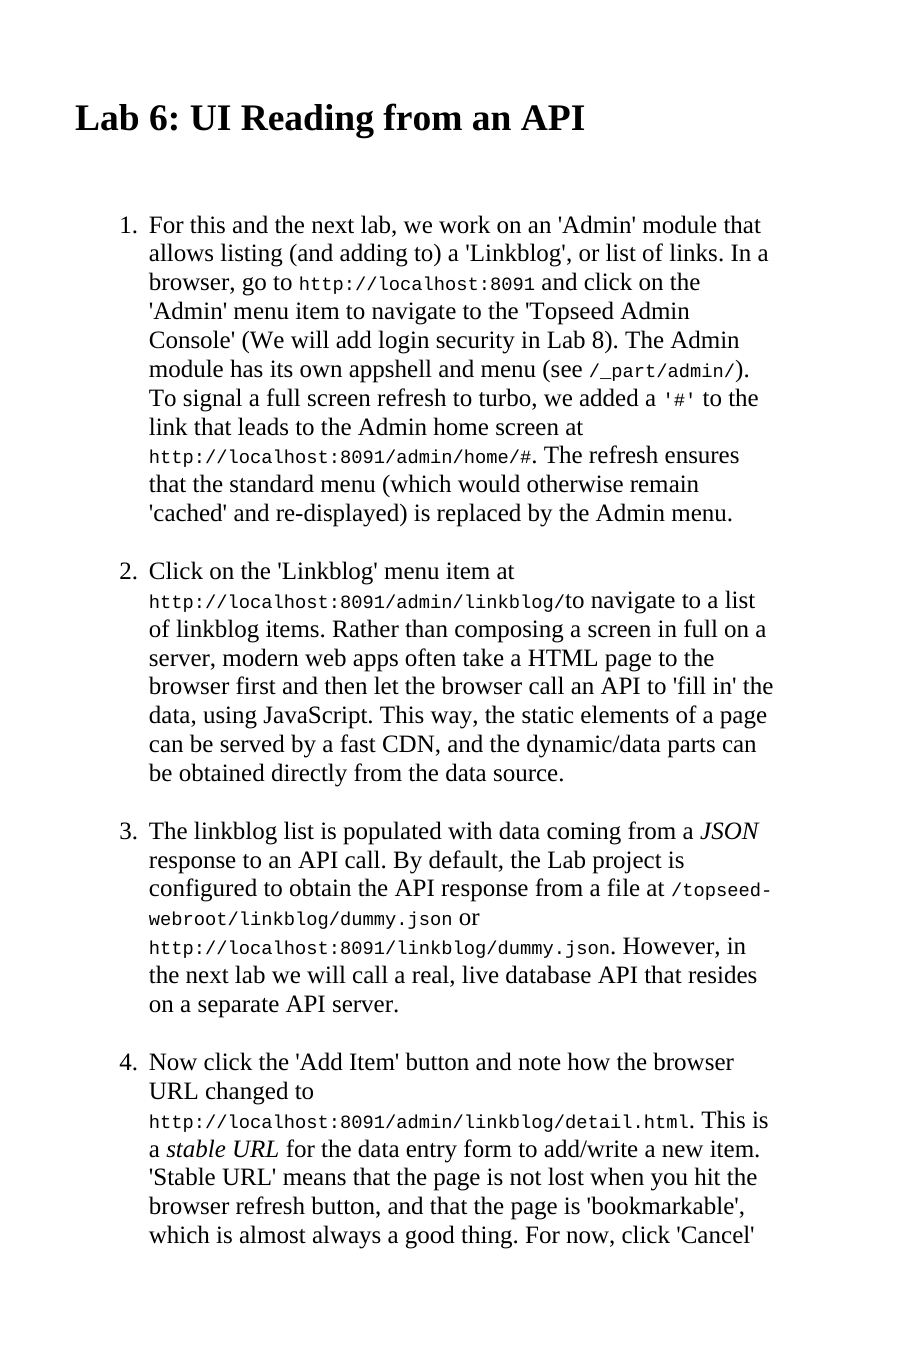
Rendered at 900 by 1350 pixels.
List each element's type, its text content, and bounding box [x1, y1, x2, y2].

list The linkblog list is populated with data coming from a JSON response to an API call. By default, the Lab project is configured to obtain the API response from a file at /topseed-webroot/linkblog/dummy.json or http://localhost:8091/linkblog/dummy.json. However, in the next lab we will call a real, live database API that resides on a separate API server. [119, 816, 780, 1018]
list Now click the 'Add Item' button and note how the browser URL changed to http://localhost:8091/admin/linkblog/detail.html. This is a stable URL for the data entry form to add/write a new item. 'Stable URL' means that the page is not lost when you hit the browser refresh button, and that the page is 'bookmarkable', which is almost always a good thing. For now, click 'Cancel' [119, 1047, 780, 1249]
list For this and the next lab, we work on an 'Admin' module that allows listing (and adding to) a 'Linkblog', or list of links. In a browser, go to http://localhost:8091 and click on the 'Admin' menu item to navigate to the 'Topseed Admin Console' (We will add login security in Lab 8). The Admin module has its own appshell and menu (see /_part/admin/). To signal a full screen refresh to turbo, we added a '#' to the link that leads to the Admin home screen at http://localhost:8091/admin/home/#. The refresh ensures that the standard menu (which would otherwise remain 'cached' and re-displayed) is replaced by the Admin menu. [119, 210, 780, 527]
list Click on the 'Linkblog' menu item at http://localhost:8091/admin/linkblog/to navigate to a list of linkblog items. Rather than composing a screen in full on a server, modern web apps often take a HTML page to the browser first and then let the browser call an API to 'fill in' the data, using JavaScript. This way, the static elements of a page can be served by a fast CDN, and the dynamic/data parts can be obtained directly from the data source. [119, 556, 780, 786]
subtitle Lab 6: UI Reading from an API [75, 96, 780, 139]
